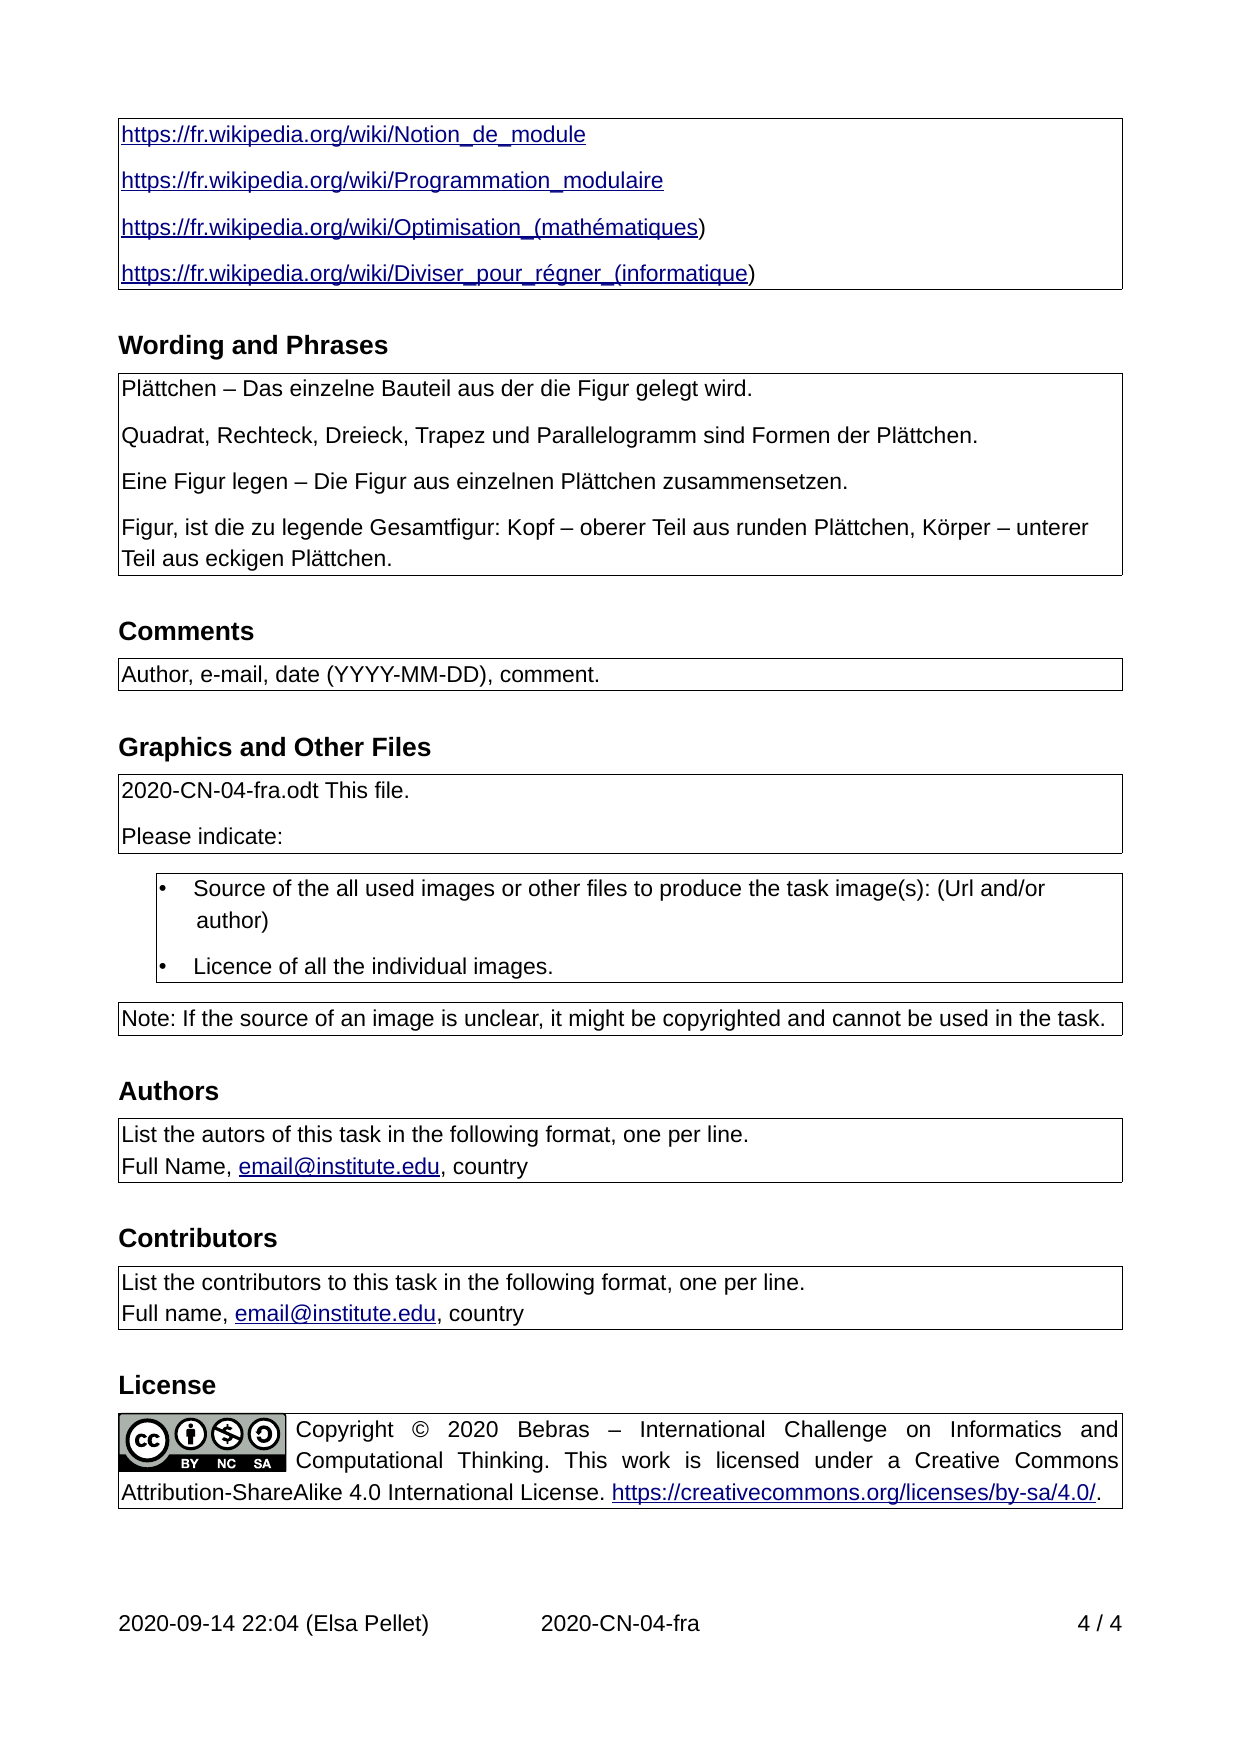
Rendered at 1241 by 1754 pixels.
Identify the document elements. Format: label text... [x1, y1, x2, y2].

subtitle Comments [118, 615, 1122, 646]
text Quadrat, Rechteck, Dreieck, Trapez und Parallelogramm sind Formen der Plättchen. [119, 418, 1122, 448]
list Source of the all used images or other files to produce the task image(s): (Url and/or author) [157, 874, 1122, 933]
text Copyright © 2020 Bebras – International Challenge on Informatics and Computational Thinking. This work is licensed under a Creative Commons Attribution-ShareAlike 4.0 International License. https://creativecommons.org/licenses/by-sa/4.0/. [119, 1414, 1122, 1508]
subtitle Wording and Phrases [118, 329, 1122, 360]
text Eine Figur legen – Die Figur aus einzelnen Plättchen zusammensetzen. [119, 465, 1122, 494]
text Figur, ist die zu legende Gesamtfigur: Kopf – oberer Teil aus runden Plättchen, Körper – unterer Teil aus eckigen Plättchen. [119, 511, 1122, 575]
text Please indicate: [119, 820, 1122, 853]
text 2020-CN-04-fra.odt This file. [119, 775, 1122, 803]
list Licence of all the individual images. [157, 950, 1122, 982]
text List the autors of this task in the following format, one per line. Full Name, email@institute.edu, country [119, 1119, 1122, 1182]
subtitle Contributors [118, 1223, 1122, 1253]
text List the contributors to this task in the following format, one per line. Full name, email@institute.edu, country [119, 1267, 1122, 1329]
text https://fr.wikipedia.org/wiki/Diviser_pour_régner_(informatique) [119, 257, 1122, 289]
text https://fr.wikipedia.org/wiki/Notion_de_module [119, 119, 1122, 147]
text Plättchen – Das einzelne Bauteil aus der die Figur gelegt wird. [119, 374, 1122, 402]
subtitle Graphics and Other Files [118, 731, 1122, 762]
text https://fr.wikipedia.org/wiki/Programmation_modulaire [119, 164, 1122, 194]
subtitle Authors [118, 1075, 1122, 1106]
text Author, e-mail, date (YYYY-MM-DD), comment. [119, 659, 1122, 690]
text https://fr.wikipedia.org/wiki/Optimisation_(mathématiques) [119, 210, 1122, 240]
text Note: If the source of an image is unclear, it might be copyrighted and cannot be used in the task. [119, 1003, 1122, 1035]
subtitle License [118, 1370, 1122, 1400]
